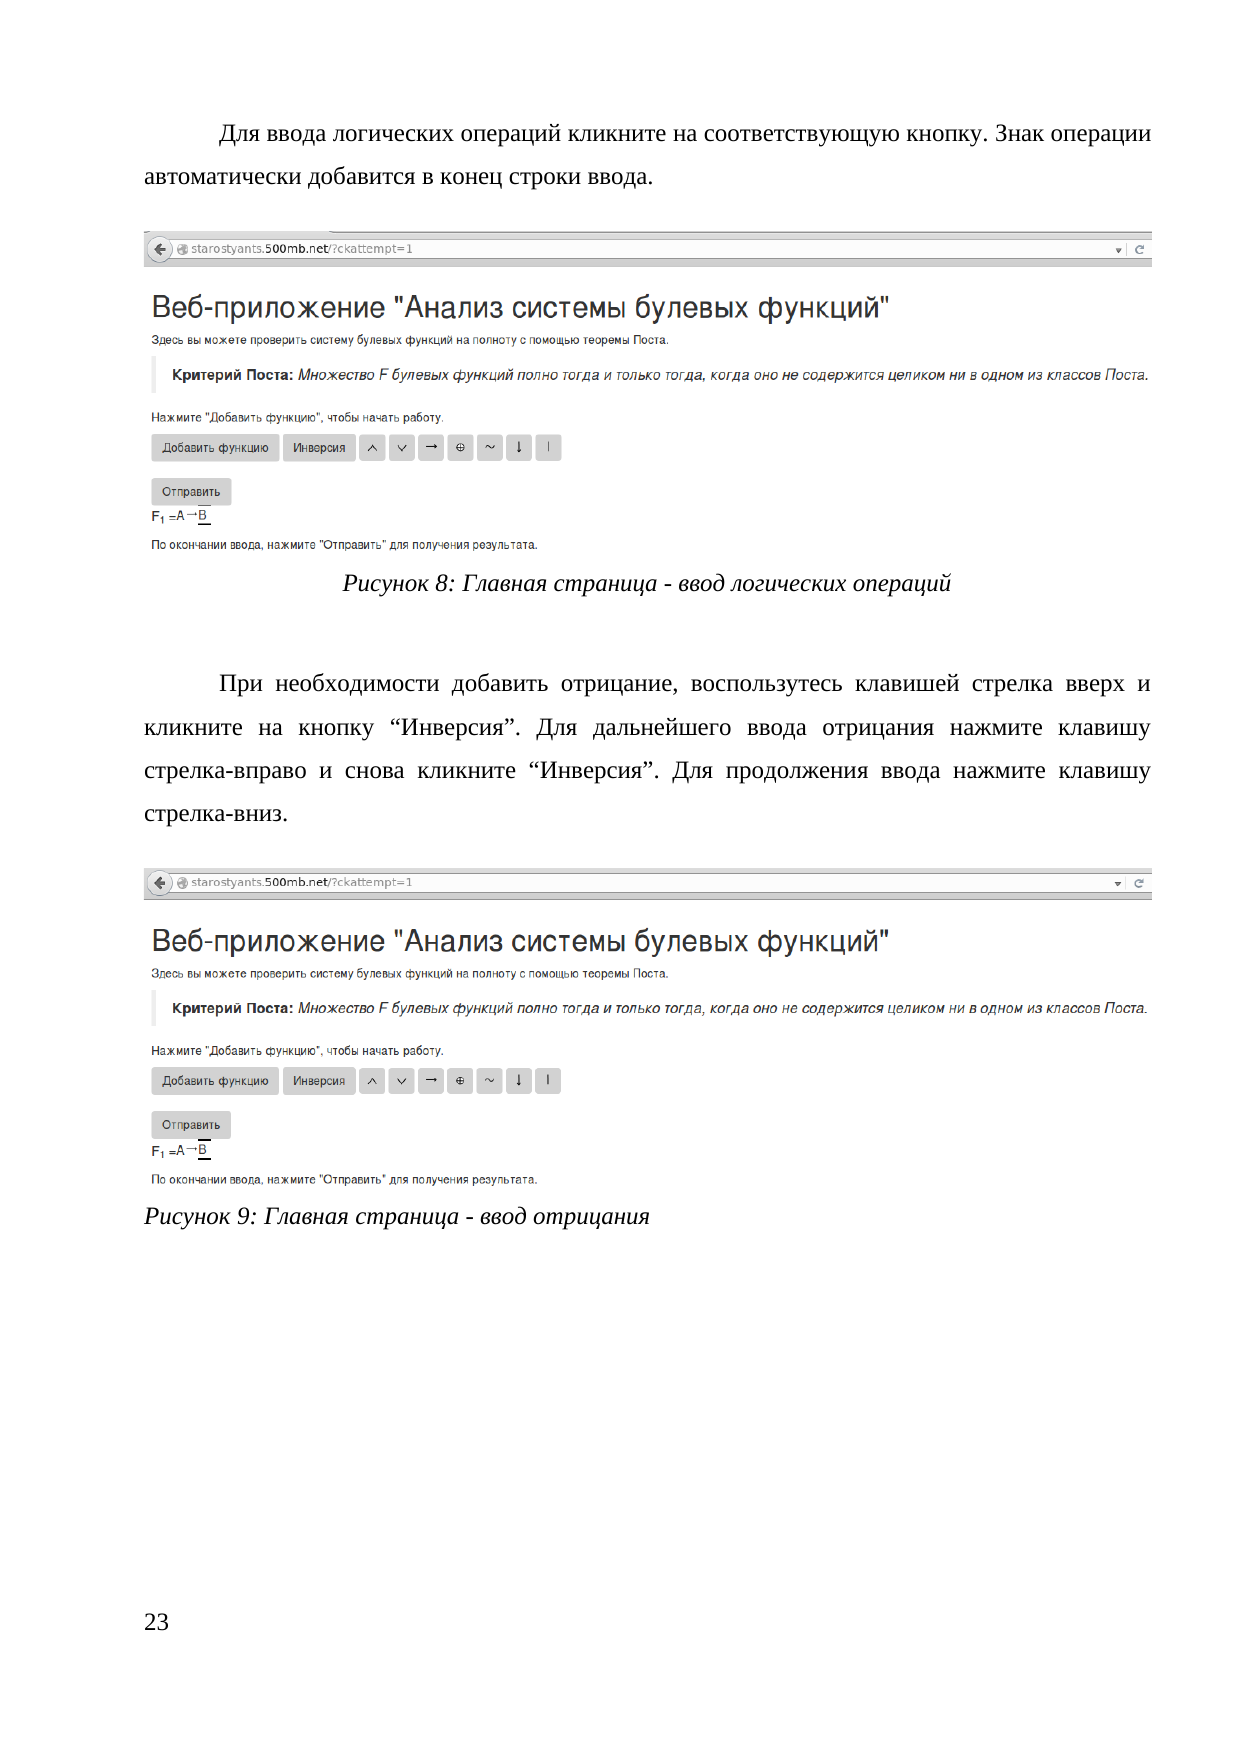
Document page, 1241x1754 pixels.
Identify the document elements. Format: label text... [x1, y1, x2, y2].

text При необходимости добавить отрицание, воспользутесь клавишей стрелка вверх и кликните на кнопку “Инверсия”. Для дальнейшего ввода отрицания нажмите клавишу стрелка-вправо и снова кликните “Инверсия”. Для продолжения ввода нажмите клавишу стрелка-вниз. [144, 668, 1152, 827]
picture [143, 231, 1152, 568]
picture [143, 868, 1152, 1201]
text Рисунок 8: Главная страница - ввод логических операций [144, 568, 1152, 596]
text Для ввода логических операций кликните на соответствующую кнопку. Знак операции автоматически добавится в конец строки ввода. [144, 118, 1152, 190]
text Рисунок 9: Главная страница - ввод отрицания [144, 1201, 1152, 1229]
